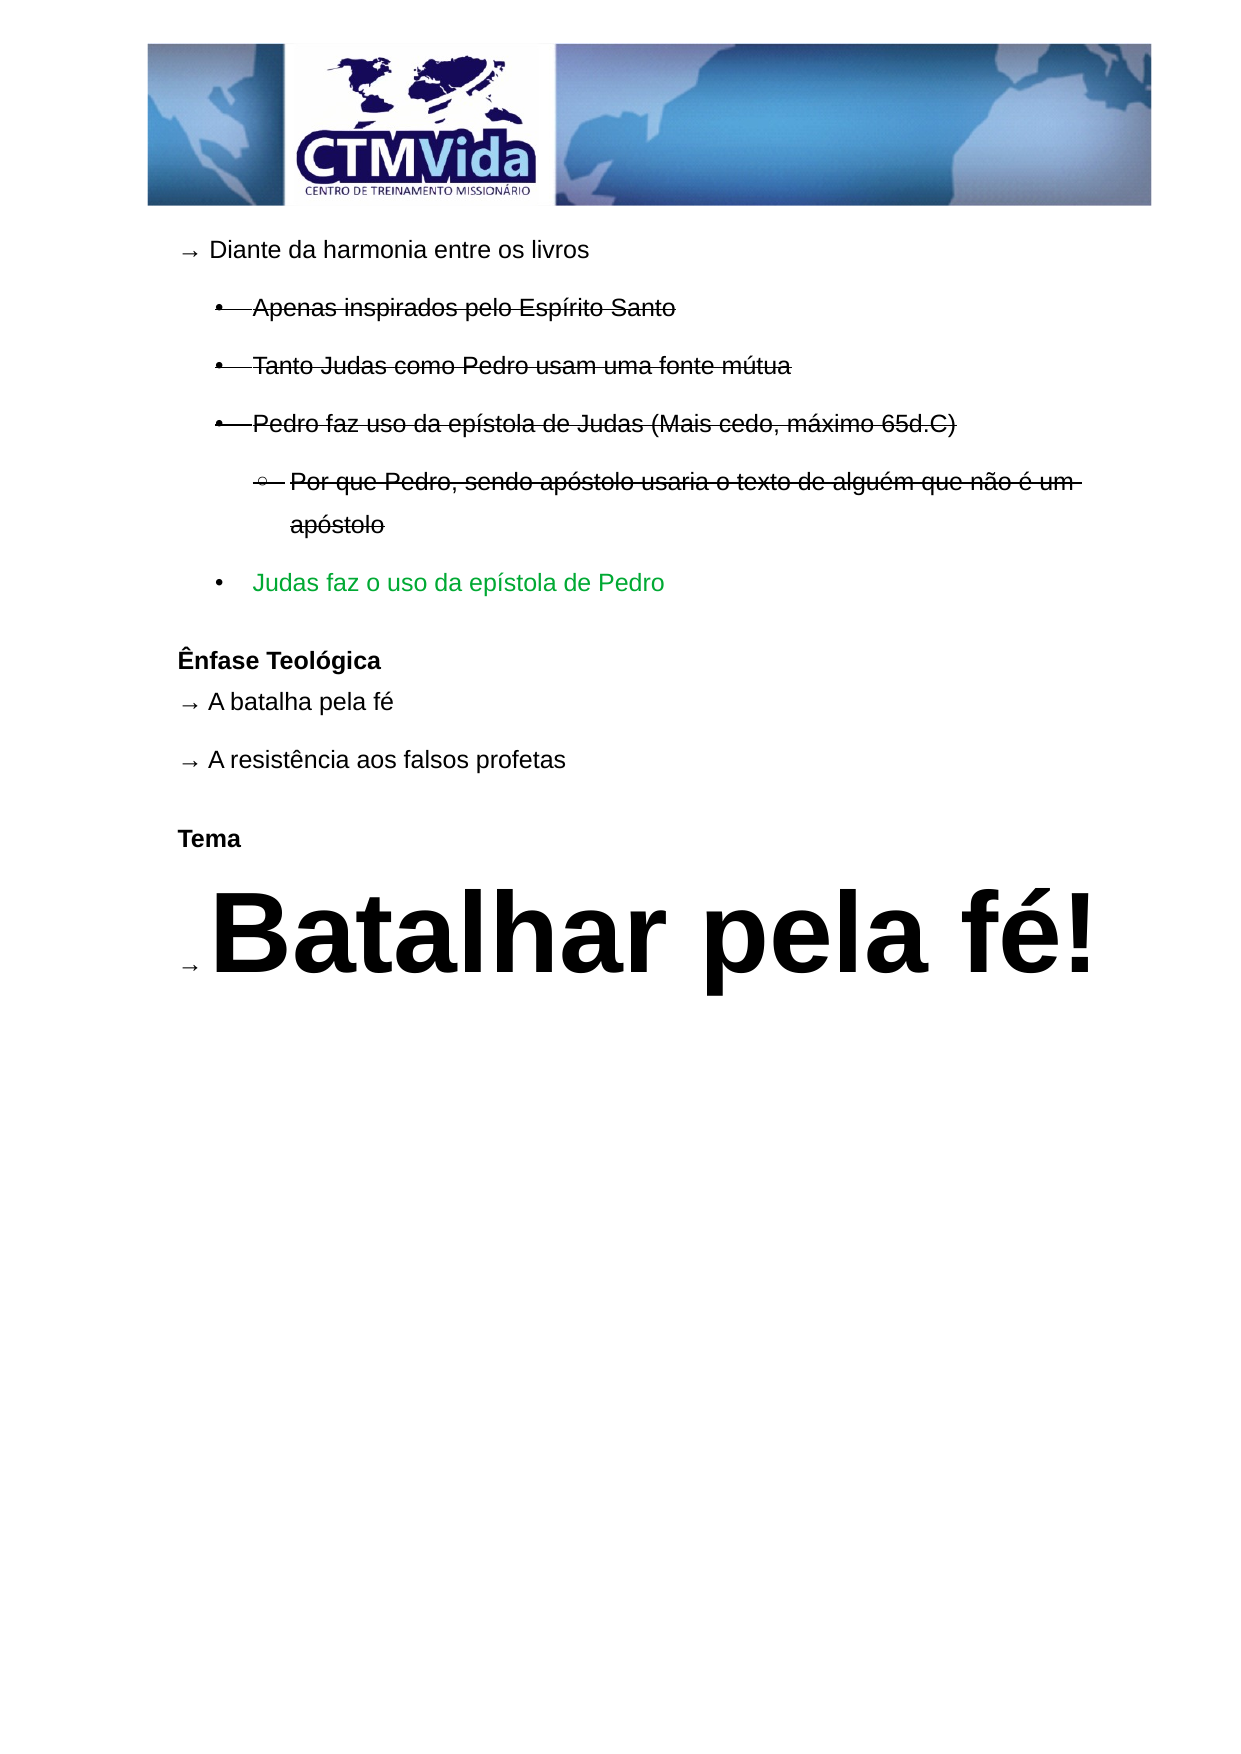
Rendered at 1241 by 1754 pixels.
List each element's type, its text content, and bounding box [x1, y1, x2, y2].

text → A batalha pela fé [177, 687, 1122, 716]
subtitle Tema [177, 824, 1122, 852]
list Apenas inspirados pelo Espírito Santo [215, 293, 1122, 322]
subtitle Ênfase teológica [177, 646, 1122, 675]
text → Batalhar pela fé! [177, 865, 1122, 997]
list Pedro faz uso da epístola de Judas (Mais cedo, máximo 65d.C) [215, 409, 1122, 438]
text → Diante da harmonia entre os livros [177, 235, 1122, 264]
list Por que Pedro, sendo apóstolo usaria o texto de alguém que não é um apóstolo [252, 467, 1122, 538]
list Judas faz o uso da epístola de Pedro [215, 567, 1122, 596]
picture [147, 43, 1152, 206]
list Tanto Judas como Pedro usam uma fonte mútua [215, 351, 1122, 380]
text → A resistência aos falsos profetas [177, 745, 1122, 774]
